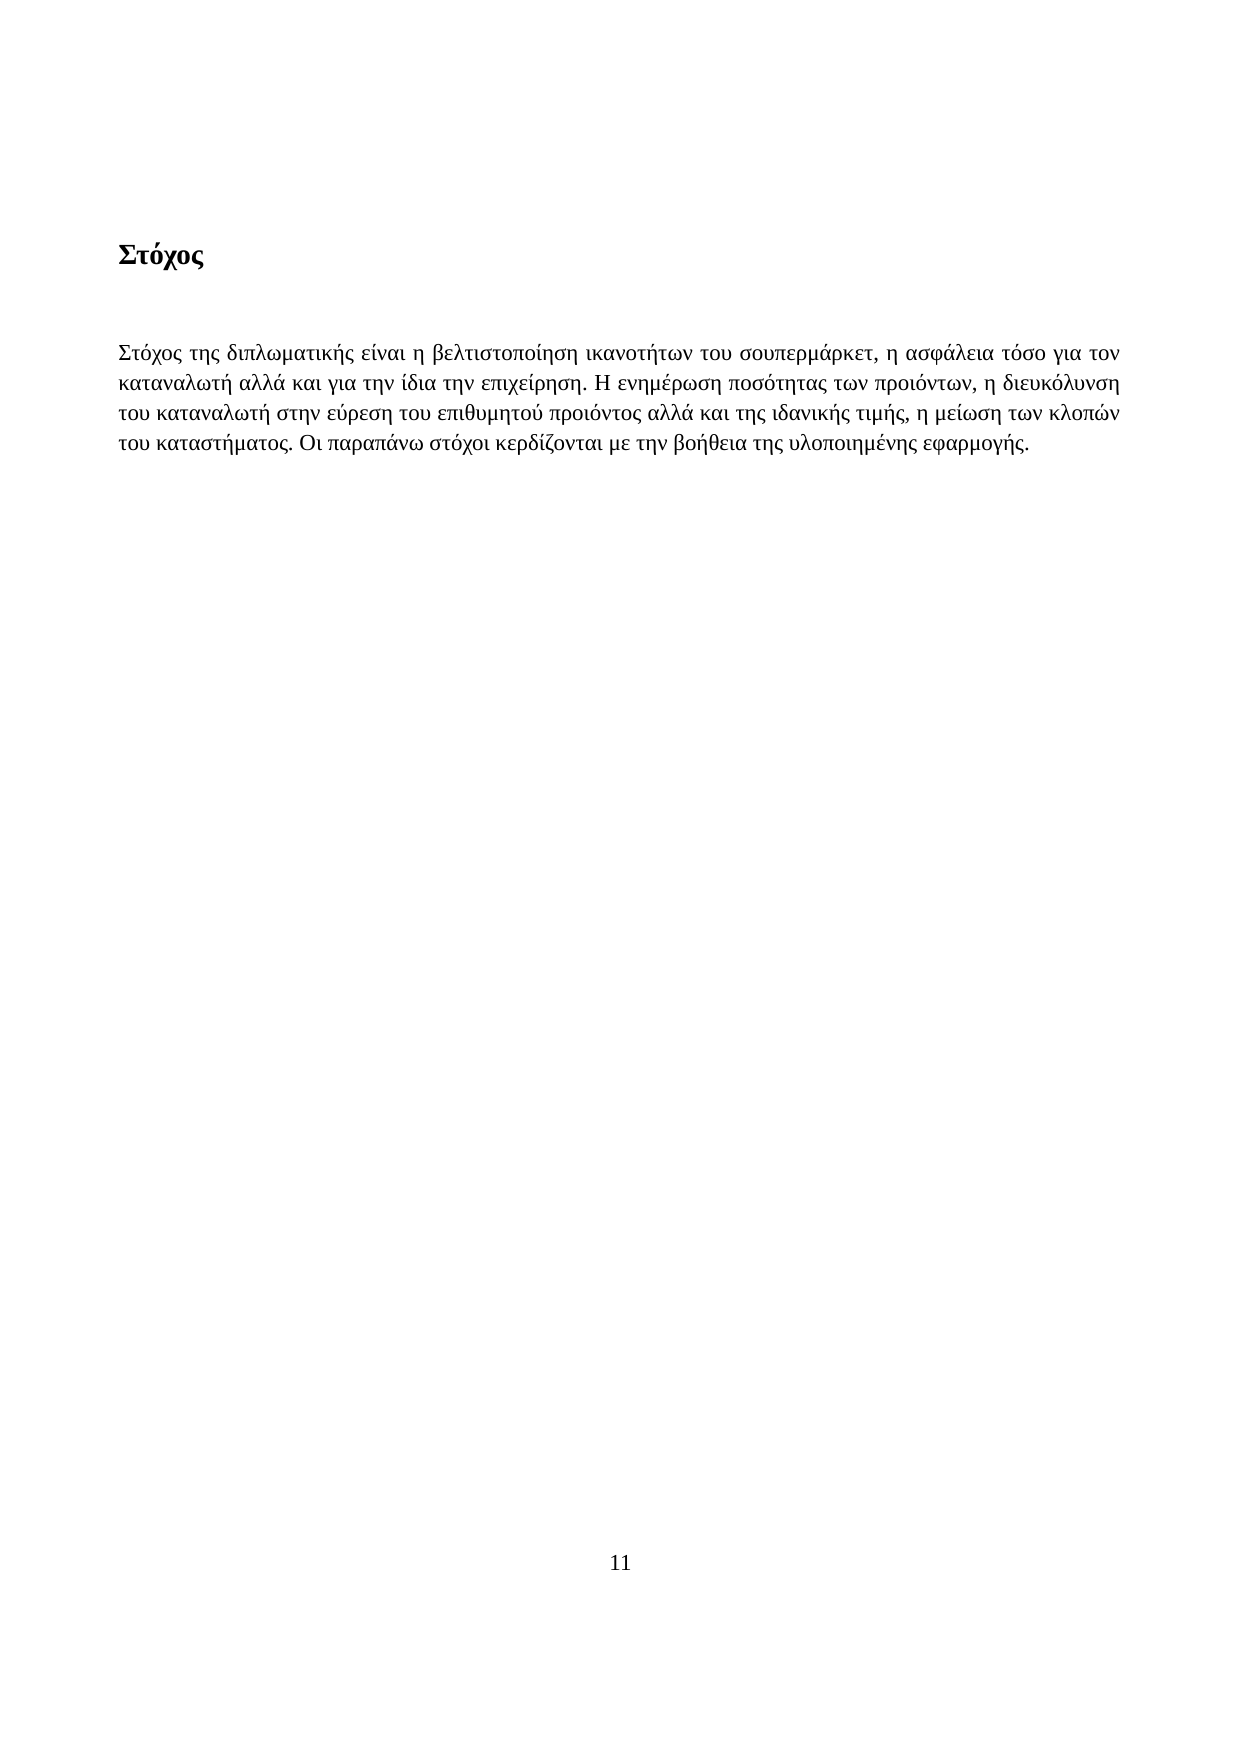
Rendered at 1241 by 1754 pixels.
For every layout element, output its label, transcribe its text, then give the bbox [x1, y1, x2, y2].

text Στόχος της διπλωματικής είναι η βελτιστοποίηση ικανοτήτων του σουπερμάρκετ, η ασφάλεια τόσο για τον καταναλωτή αλλά και για την ίδια την επιχείρηση. Η ενημέρωση ποσότητας των προιόντων, η διευκόλυνση του καταναλωτή στην εύρεση του επιθυμητού προιόντος αλλά και της ιδανικής τιμής, η μείωση των κλοπών του καταστήματος. Οι παραπάνω στόχοι κερδίζονται με την βοήθεια της υλοποιημένης εφαρμογής. [118, 338, 1122, 456]
subtitle Στόχος [118, 237, 1122, 271]
